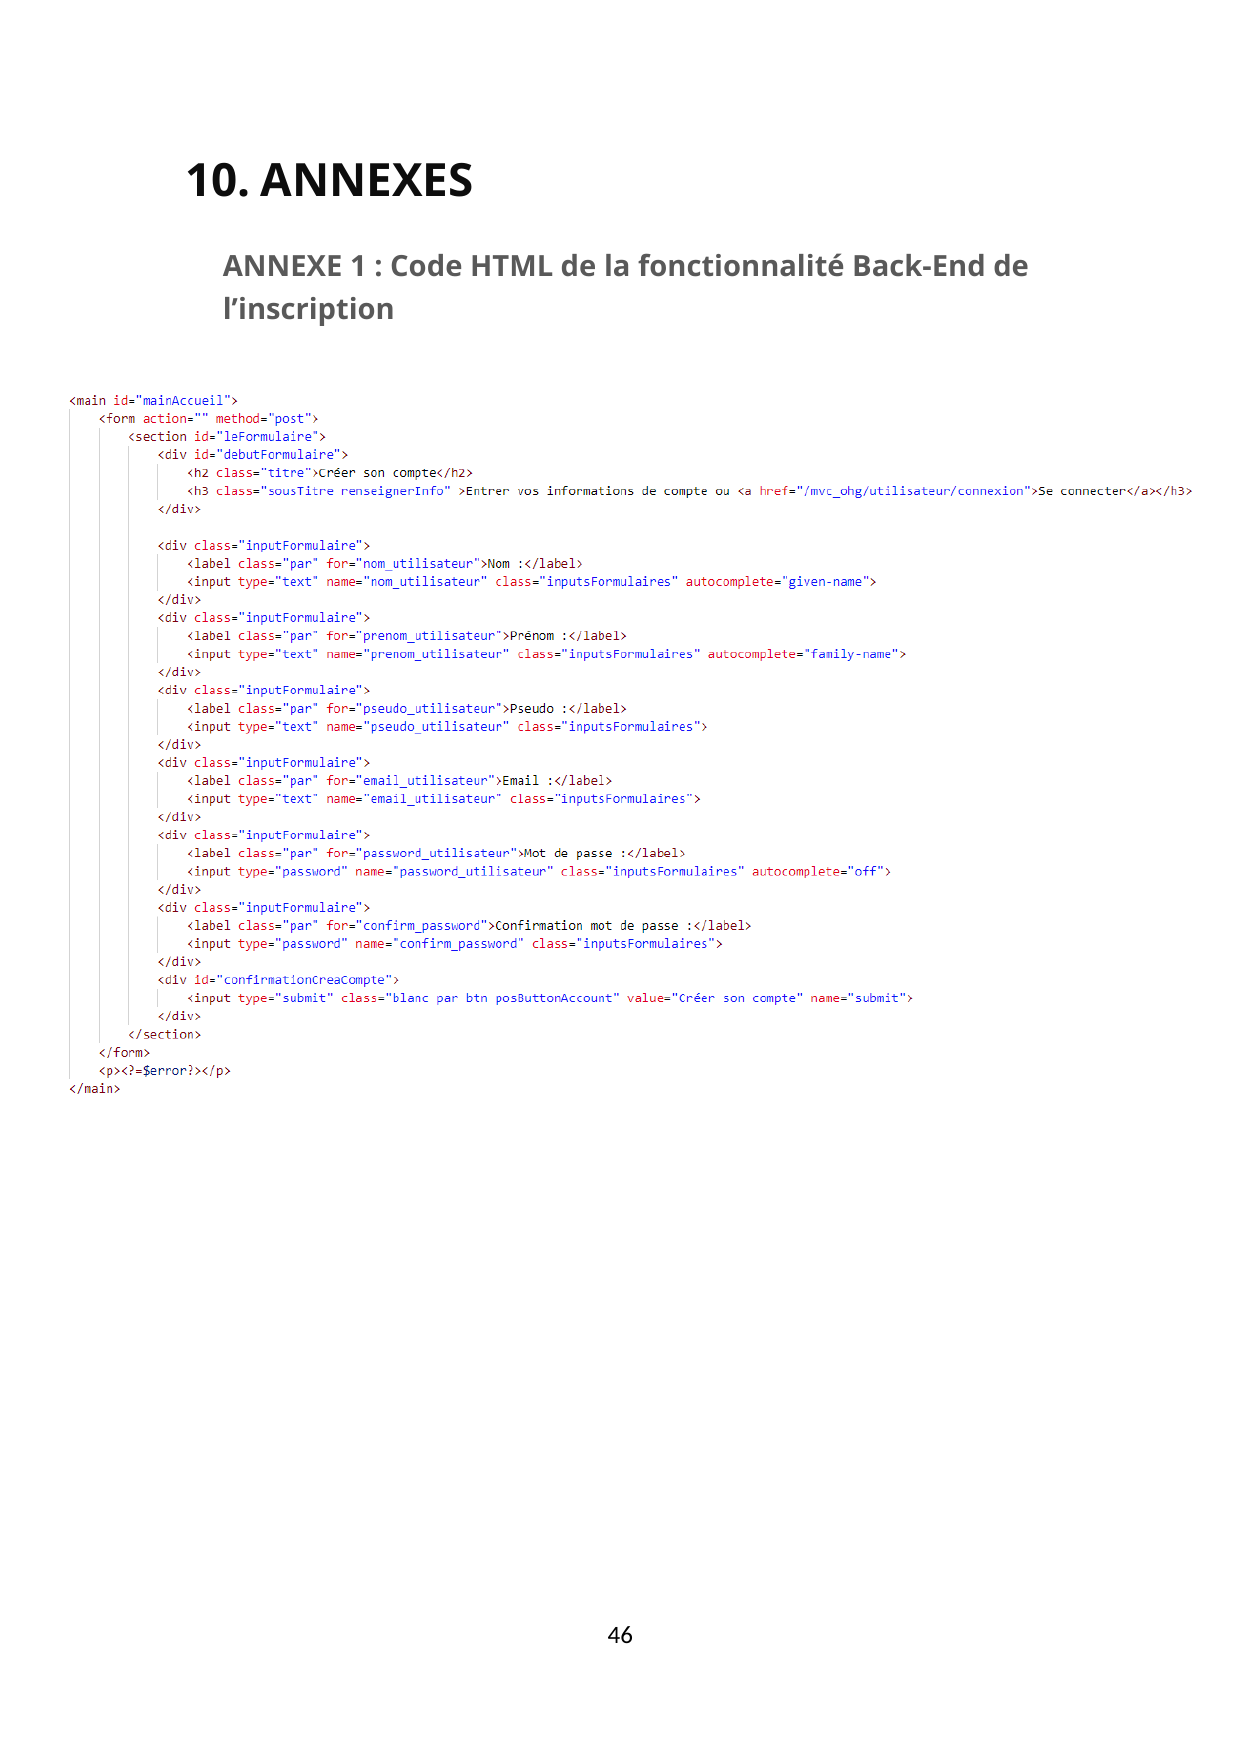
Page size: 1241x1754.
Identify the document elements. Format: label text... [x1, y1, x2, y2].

picture [68, 388, 1217, 1099]
list ANNEXE 1 : Code HTML de la fonctionnalité Back-End de l’inscription [223, 245, 1093, 328]
list ANNEXES [185, 148, 1093, 210]
